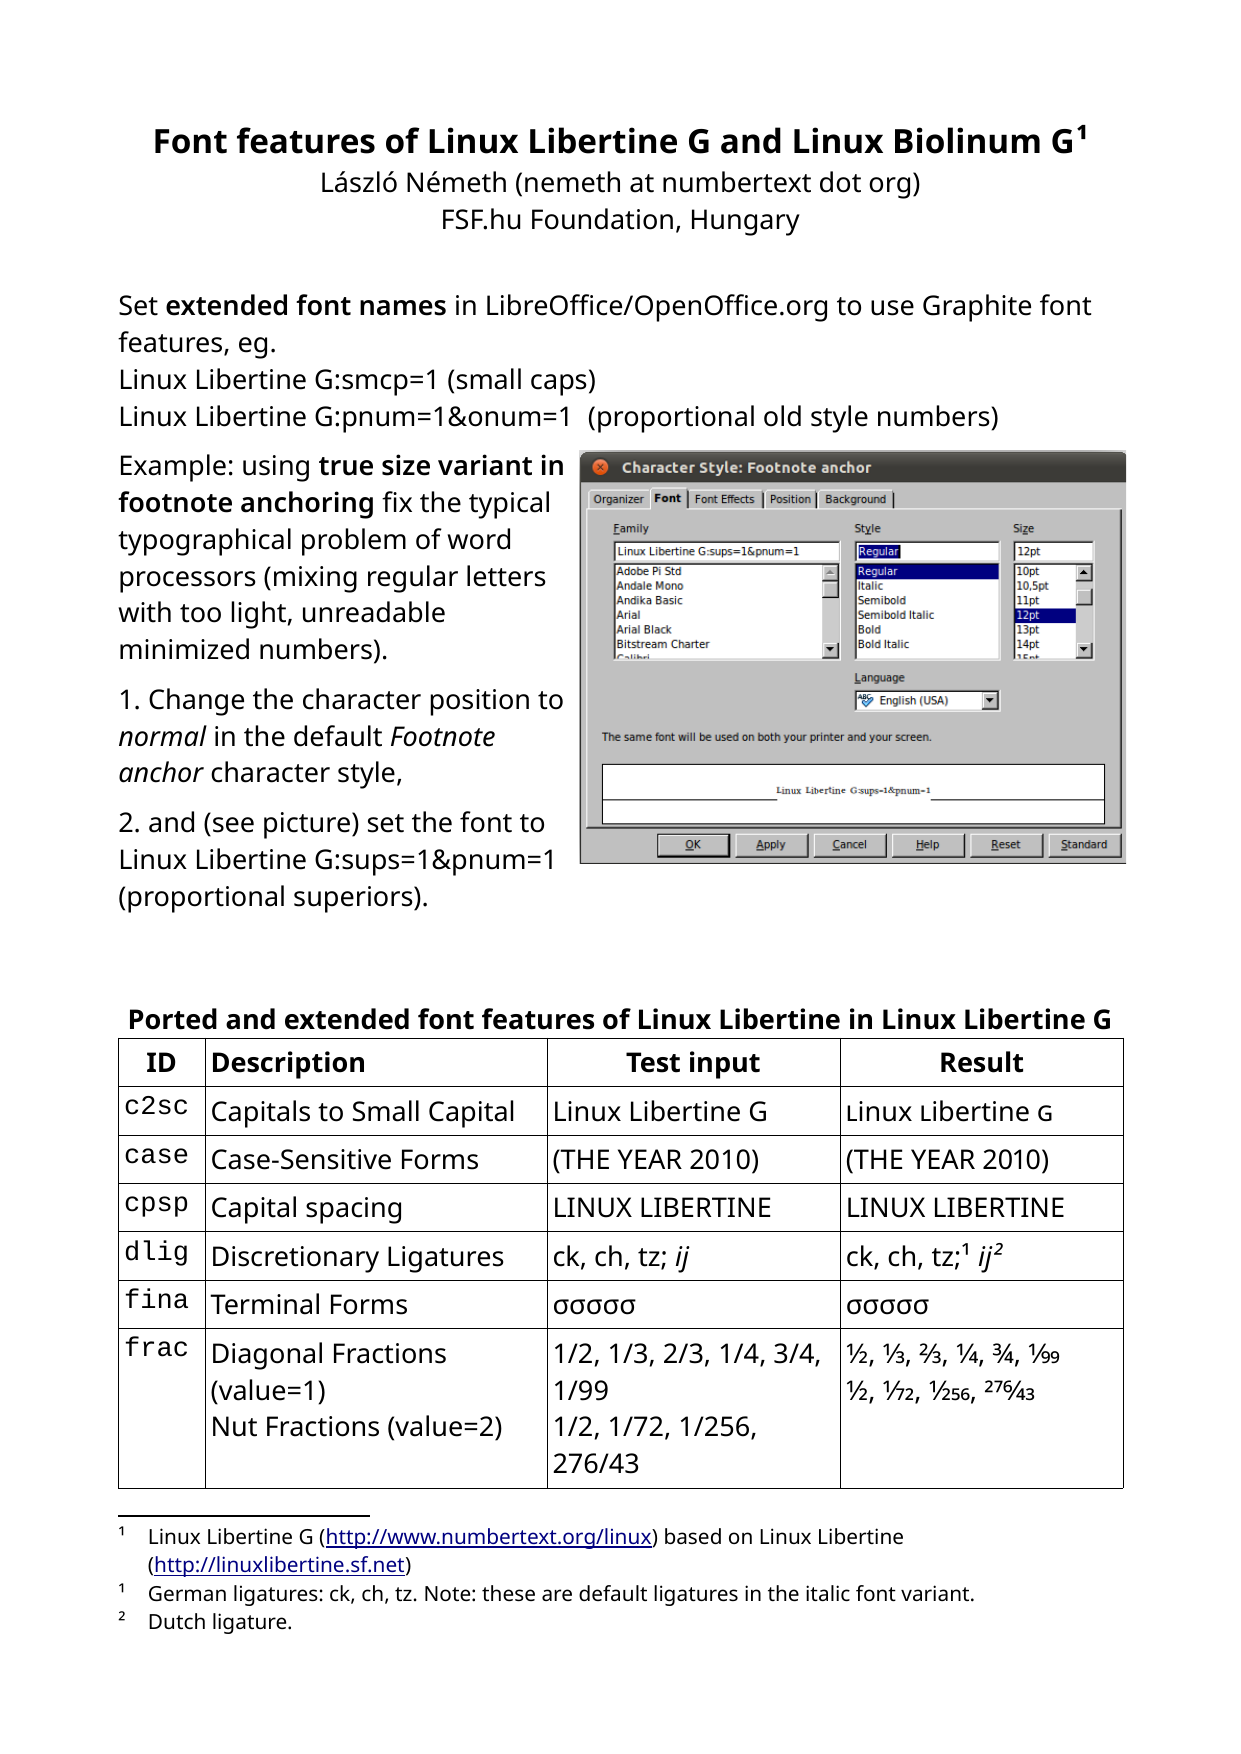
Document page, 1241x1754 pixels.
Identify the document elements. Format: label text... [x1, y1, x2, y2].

table_cell frac [119, 1329, 205, 1487]
table_cell cpsp [119, 1184, 205, 1231]
table_header Result [841, 1039, 1123, 1086]
table_cell σσσσσ [841, 1281, 1123, 1328]
table_header ID [119, 1039, 205, 1086]
text Linux Libertine G:pnum=1&onum=1 (proportional old style numbers) [118, 397, 1122, 434]
table_cell LINUX LIBERTINE [841, 1184, 1123, 1231]
table_cell fina [119, 1281, 205, 1328]
table_cell Discretionary Ligatures [206, 1232, 547, 1280]
table_cell 1/2, 1/3, 2/3, 1/4, 3/4, 1/99 1/2, 1/72, 1/256, 276/43 [548, 1329, 840, 1487]
picture [579, 450, 1127, 864]
table_cell (THE YEAR 2010) [841, 1136, 1123, 1183]
table_cell Linux Libertine G [548, 1087, 840, 1134]
table_cell Terminal Forms [206, 1281, 547, 1328]
table_header Description [206, 1039, 547, 1086]
table_cell Linux Libertine G [841, 1087, 1123, 1134]
table_cell c2sc [119, 1087, 205, 1134]
table_cell (THE YEAR 2010) [548, 1136, 840, 1183]
text Example: using true size variant in footnote anchoring fix the typical typographical problem of word processors (mixing regular letters with too light, unreadable minimized numbers). [118, 446, 1122, 668]
text Ported and extended font features of Linux Libertine in Linux Libertine G [118, 1001, 1122, 1038]
table_cell LINUX LIBERTINE [548, 1184, 840, 1231]
table_cell ck, ch, tz; ij [841, 1232, 1123, 1280]
text Font features of Linux Libertine G and Linux Biolinum G [118, 118, 1122, 163]
table_cell Capitals to Small Capital [206, 1087, 547, 1134]
table_cell Diagonal Fractions (value=1) Nut Fractions (value=2) [206, 1329, 547, 1487]
list and (see picture) set the font to Linux Libertine G:sups=1&pnum=1 (proportional superiors). [118, 803, 1122, 914]
text Linux Libertine G (http://www.numbertext.org/linux) based on Linux Libertine (http://linuxlibertine.sf.net) [118, 1522, 1122, 1579]
table_cell Capital spacing [206, 1184, 547, 1231]
table_cell Case-Sensitive Forms [206, 1136, 547, 1183]
table_cell ck, ch, tz; ij [548, 1232, 840, 1280]
table_header Test input [548, 1039, 840, 1086]
text László Németh (nemeth at numbertext dot org) [118, 163, 1122, 200]
table_cell dlig [119, 1232, 205, 1280]
list Change the character position to normal in the default Footnote anchor character style, [118, 680, 579, 791]
table_cell σσσσσ [548, 1281, 840, 1328]
text Linux Libertine G:smcp=1 (small caps) [118, 360, 1122, 397]
table_cell case [119, 1136, 205, 1183]
text FSF.hu Foundation, Hungary [118, 200, 1122, 237]
text Set extended font names in LibreOffice/OpenOffice.org to use Graphite font features, eg. [118, 287, 1122, 360]
table_cell 1/2, 1/3, 2/3, 1/4, ¾, 1/99 1/2, 1/72, 1/256, 276/43 [841, 1329, 1123, 1487]
